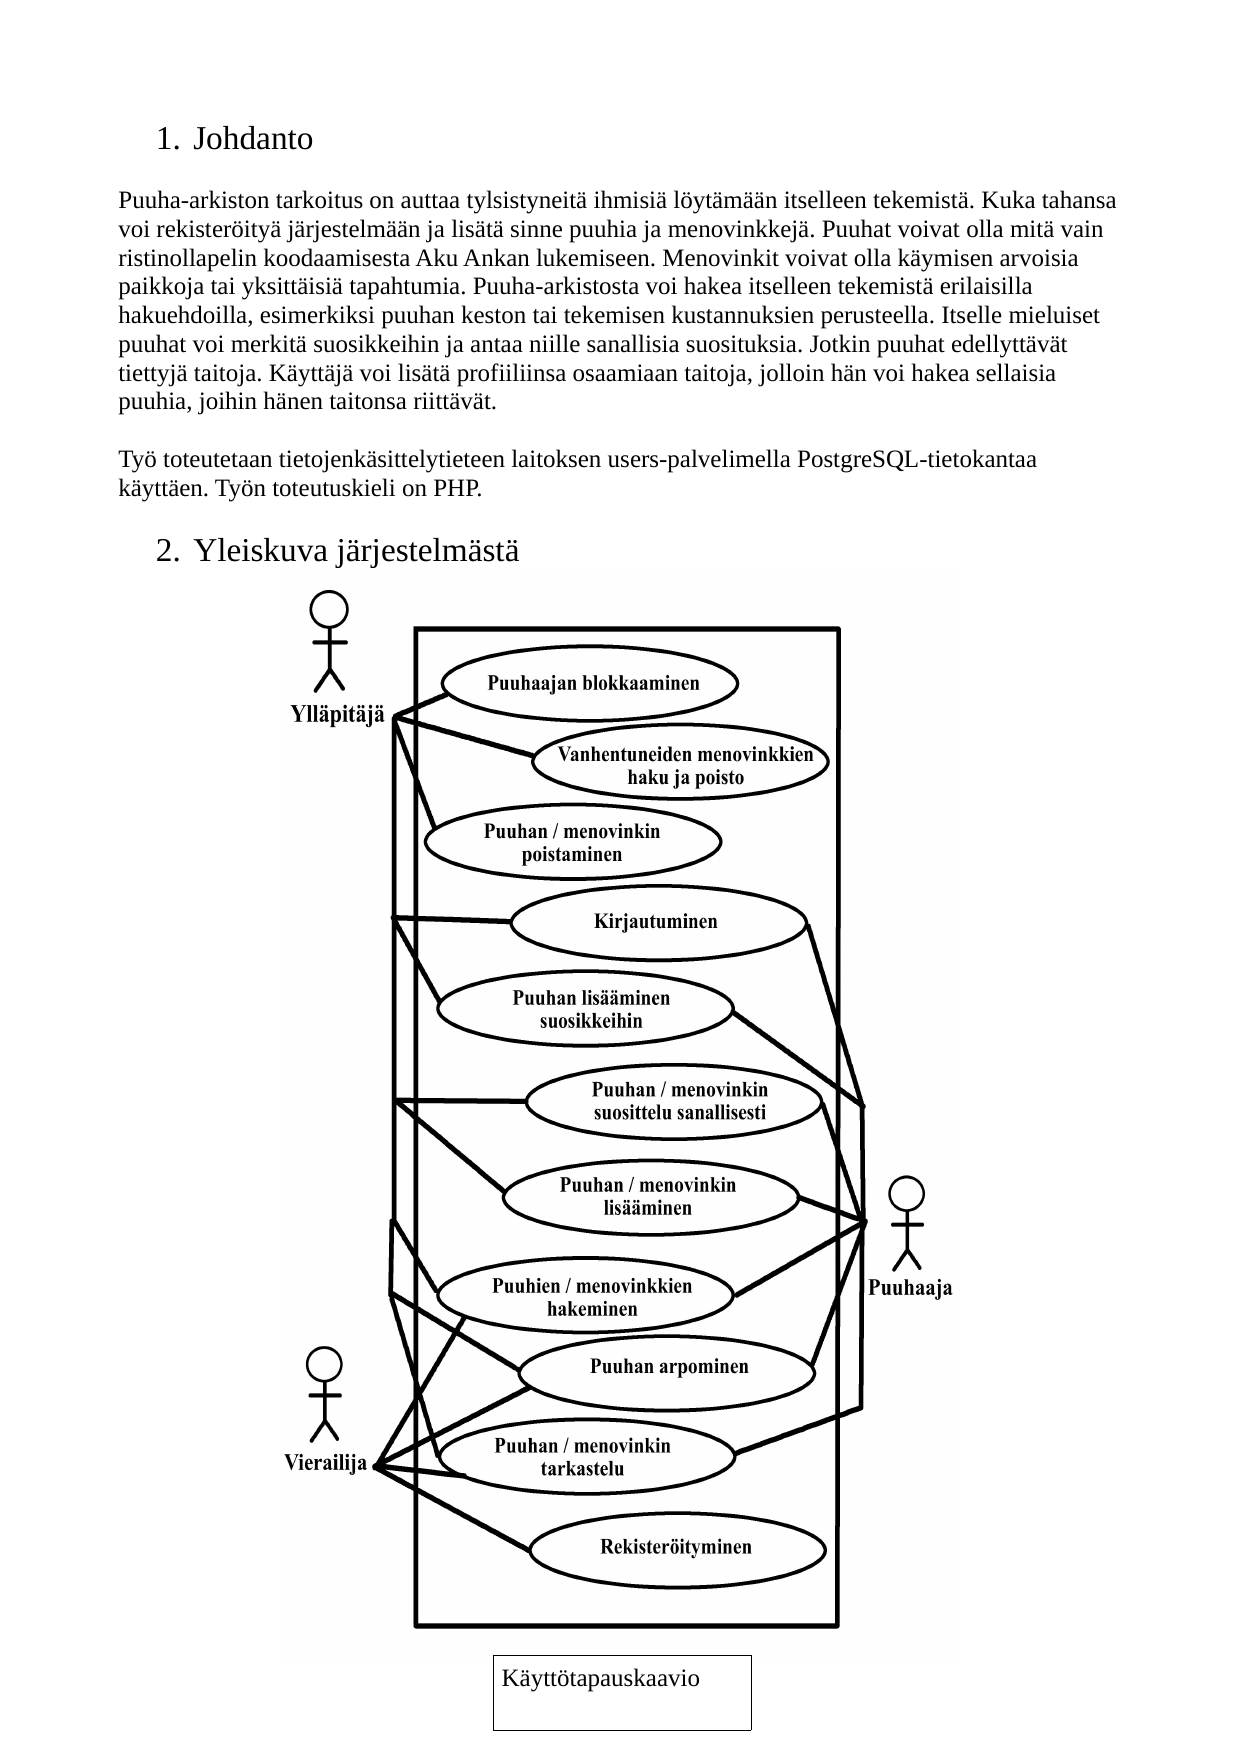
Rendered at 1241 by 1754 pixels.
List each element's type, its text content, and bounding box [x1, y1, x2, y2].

text Puuha-arkiston tarkoitus on auttaa tylsistyneitä ihmisiä löytämään itselleen tekemistä. Kuka tahansa voi rekisteröityä järjestelmään ja lisätä sinne puuhia ja menovinkkejä. Puuhat voivat olla mitä vain ristinollapelin koodaamisesta Aku Ankan lukemiseen. Menovinkit voivat olla käymisen arvoisia paikkoja tai yksittäisiä tapahtumia. Puuha-arkistosta voi hakea itselleen tekemistä erilaisilla hakuehdoilla, esimerkiksi puuhan keston tai tekemisen kustannuksien perusteella. Itselle mieluiset puuhat voi merkitä suosikkeihin ja antaa niille sanallisia suosituksia. Jotkin puuhat edellyttävät tiettyjä taitoja. Käyttäjä voi lisätä profiiliinsa osaamiaan taitoja, jolloin hän voi hakea sellaisia puuhia, joihin hänen taitonsa riittävät. [118, 185, 1122, 415]
list Yleiskuva järjestelmästä [156, 530, 1122, 568]
text Työ toteutetaan tietojenkäsittelytieteen laitoksen users-palvelimella PostgreSQL-tietokantaa käyttäen. Työn toteutuskieli on PHP. [118, 444, 1122, 501]
picture [278, 568, 962, 1665]
text Käyttötapauskaavio [501, 1663, 742, 1692]
list Johdanto [156, 118, 1122, 156]
text [494, 1656, 751, 1730]
